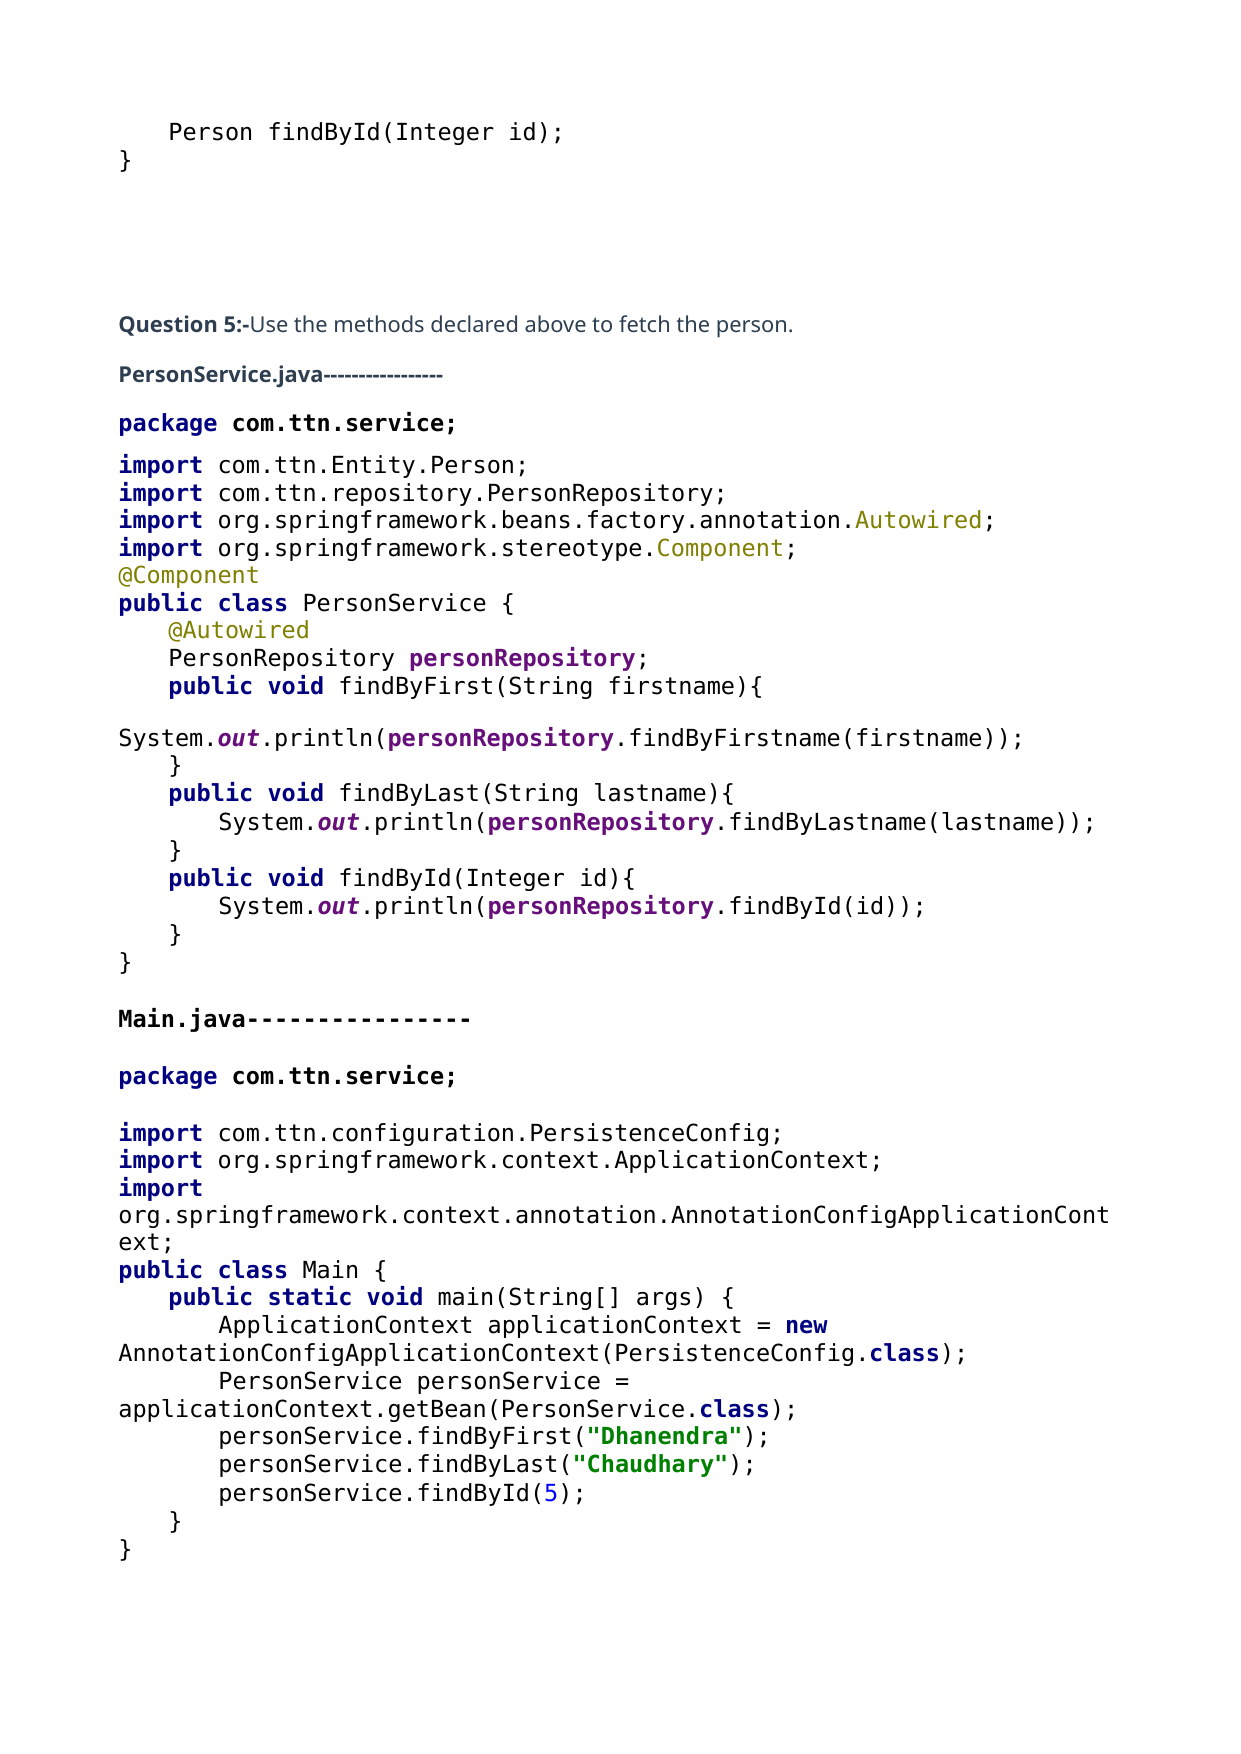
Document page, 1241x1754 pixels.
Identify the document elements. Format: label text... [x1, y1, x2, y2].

text public static void main(String[] args) { [118, 1284, 1122, 1312]
text @Autowired [118, 616, 1122, 644]
text import com.ttn.configuration.PersistenceConfig; [118, 1119, 1122, 1147]
text import org.springframework.beans.factory.annotation.Autowired; [118, 507, 1122, 534]
text import org.springframework.context.annotation.AnnotationConfigApplicationContext; [118, 1174, 1122, 1256]
text } [118, 1535, 1122, 1563]
text personService.findByFirst("Dhanendra"); [118, 1423, 1122, 1451]
text package com.ttn.service; [118, 1062, 1122, 1090]
text } [118, 1507, 1122, 1535]
text } [118, 949, 1122, 976]
text public class Main { [118, 1256, 1122, 1284]
text personService.findById(5); [118, 1479, 1122, 1507]
text PersonService personService = applicationContext.getBean(PersonService.class); [118, 1367, 1122, 1423]
text System.out.println(personRepository.findById(id)); [118, 892, 1122, 921]
text } [118, 836, 1122, 864]
text Person findById(Integer id); [118, 118, 1122, 146]
text public void findByFirst(String firstname){ [118, 673, 1122, 701]
text PersonRepository personRepository; [118, 644, 1122, 673]
text public class PersonService { [118, 589, 1122, 616]
text public void findById(Integer id){ [118, 864, 1122, 892]
text @Component [118, 562, 1122, 589]
text } [118, 146, 1122, 174]
text import org.springframework.context.ApplicationContext; [118, 1147, 1122, 1174]
text } [118, 752, 1122, 780]
text } [118, 921, 1122, 949]
text package com.ttn.service; [118, 409, 1122, 436]
text Question 5:-Use the methods declared above to fetch the person. [118, 309, 1122, 339]
text import org.springframework.stereotype.Component; [118, 534, 1122, 562]
text import com.ttn.Entity.Person; [118, 452, 1122, 479]
text Main.java---------------- [118, 1006, 1122, 1033]
text public void findByLast(String lastname){ [118, 780, 1122, 808]
text personService.findByLast("Chaudhary"); [118, 1451, 1122, 1479]
text import com.ttn.repository.PersonRepository; [118, 479, 1122, 507]
text ApplicationContext applicationContext = new AnnotationConfigApplicationContext(PersistenceConfig.class); [118, 1312, 1122, 1367]
text System.out.println(personRepository.findByLastname(lastname)); [118, 808, 1122, 836]
text PersonService.java----------------- [118, 359, 1122, 389]
text System.out.println(personRepository.findByFirstname(firstname)); [118, 701, 1122, 752]
